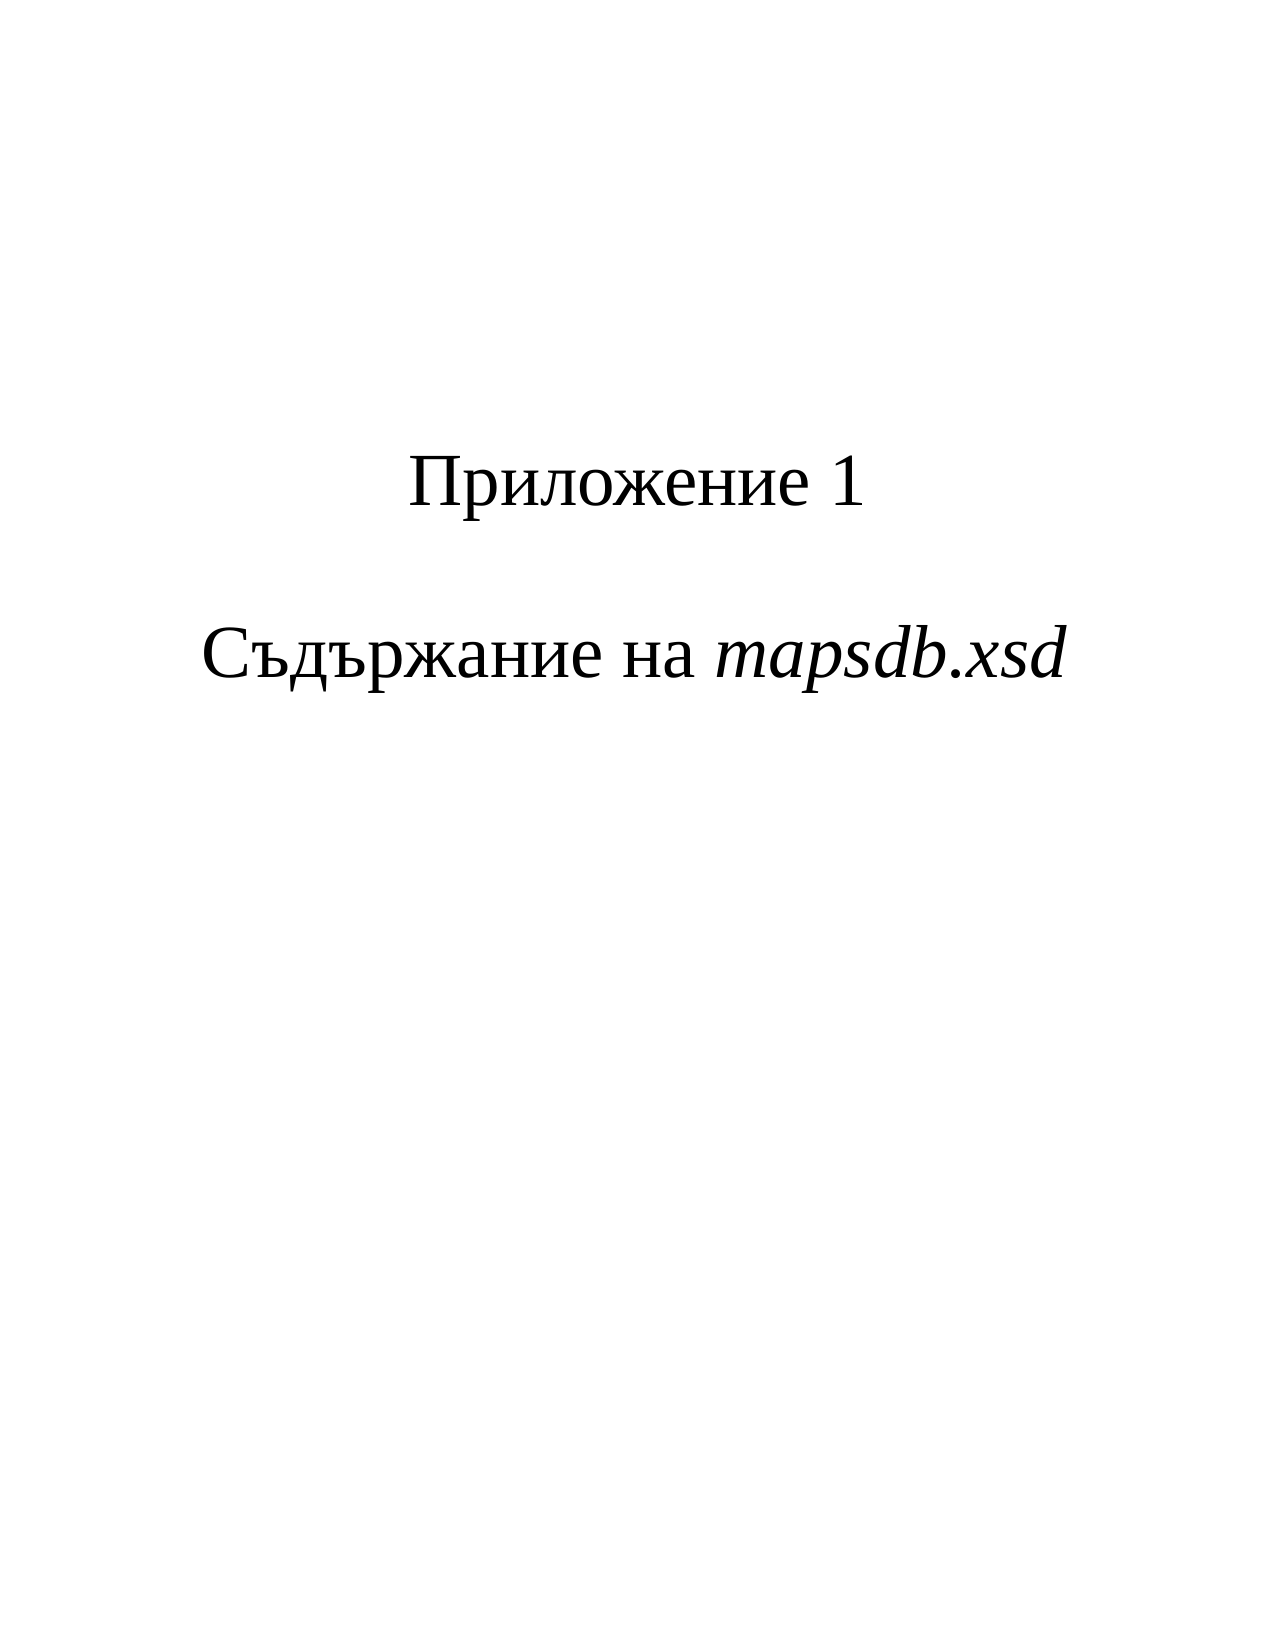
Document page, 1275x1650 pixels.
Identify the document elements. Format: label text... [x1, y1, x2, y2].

text Съдържание на mapsdb.xsd [118, 607, 1157, 694]
text Приложение 1 [118, 435, 1157, 521]
